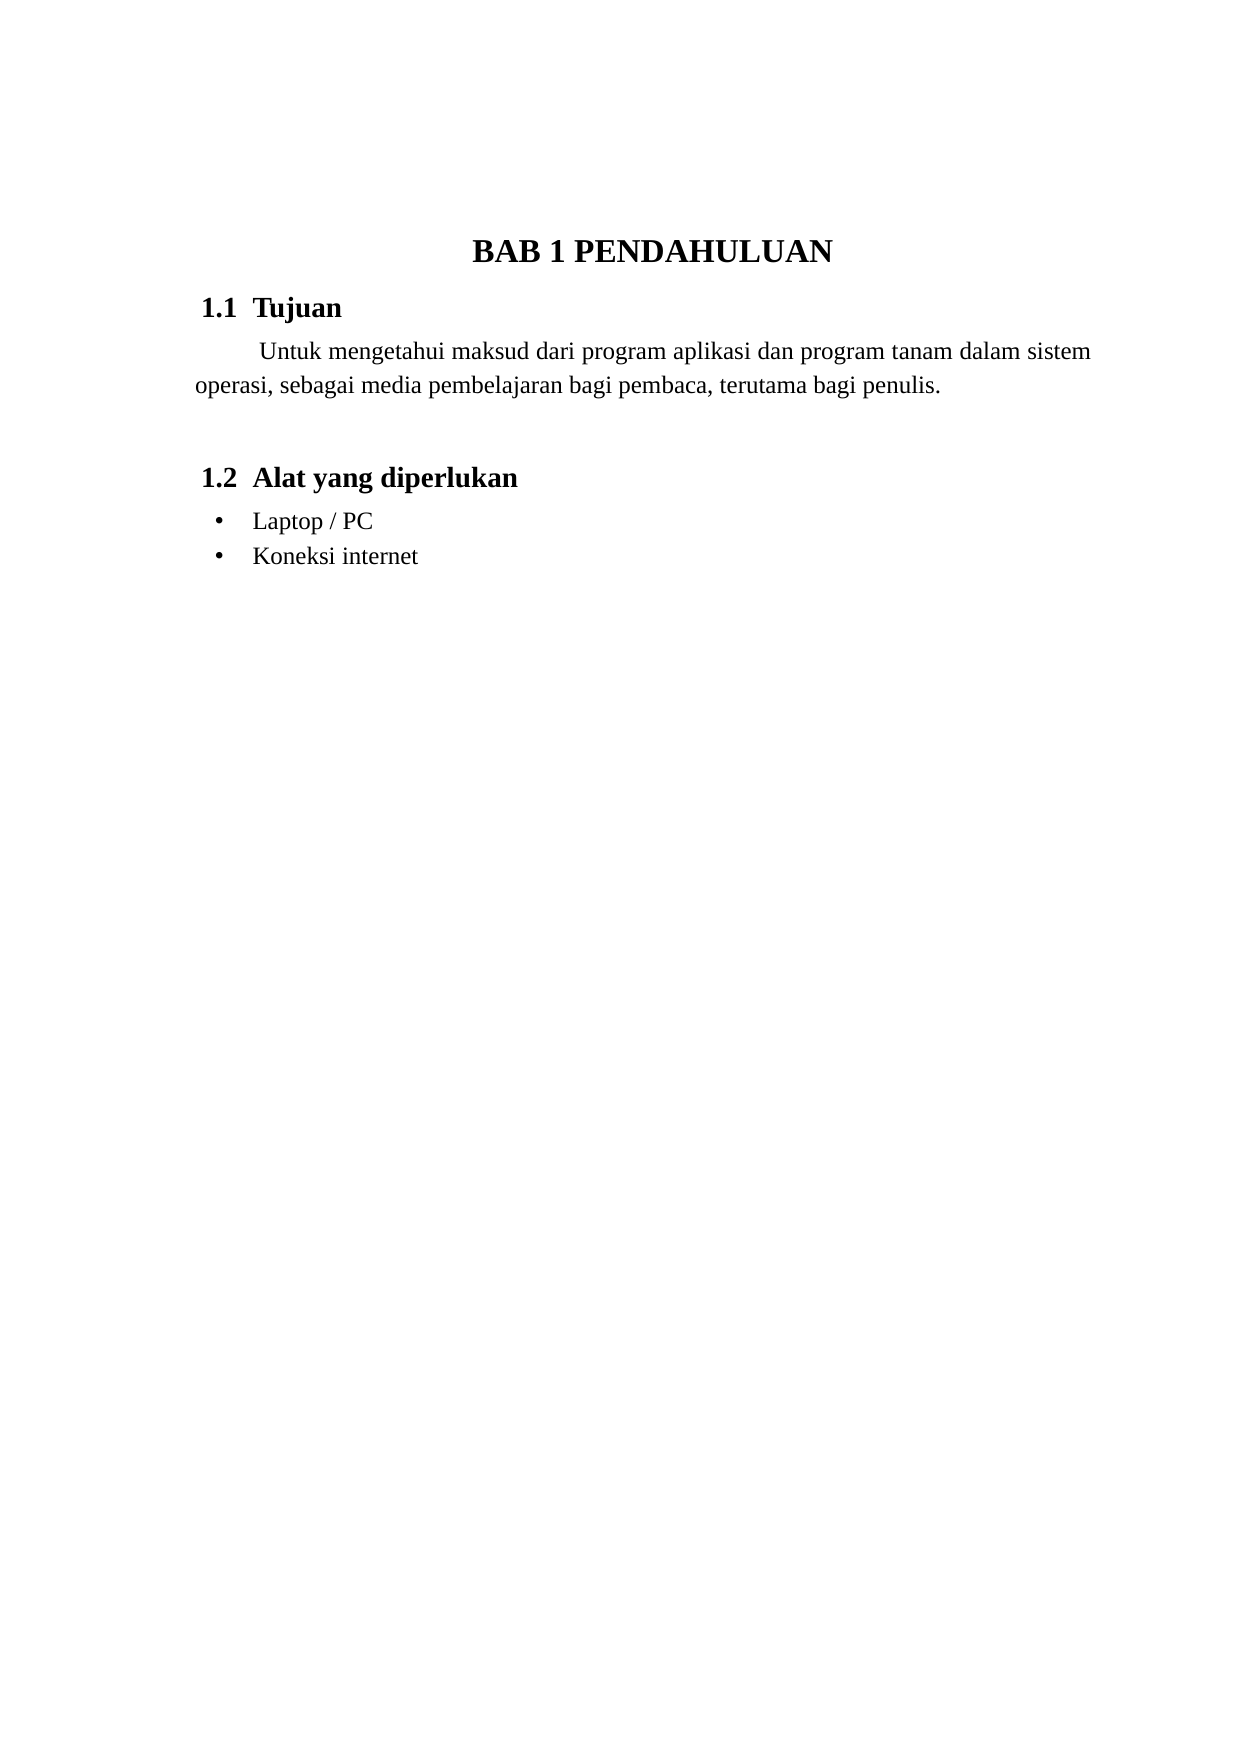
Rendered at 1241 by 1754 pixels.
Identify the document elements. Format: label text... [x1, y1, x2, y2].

subtitle BAB 1 PENDAHULUAN [177, 231, 1093, 269]
list Koneksi internet [215, 541, 1093, 569]
subtitle Alat yang diperlukan [201, 460, 1093, 494]
subtitle Tujuan [201, 290, 1093, 323]
list Laptop / PC [215, 506, 1093, 535]
text Untuk mengetahui maksud dari program aplikasi dan program tanam dalam sistem operasi, sebagai media pembelajaran bagi pembaca, terutama bagi penulis. [195, 336, 1093, 399]
